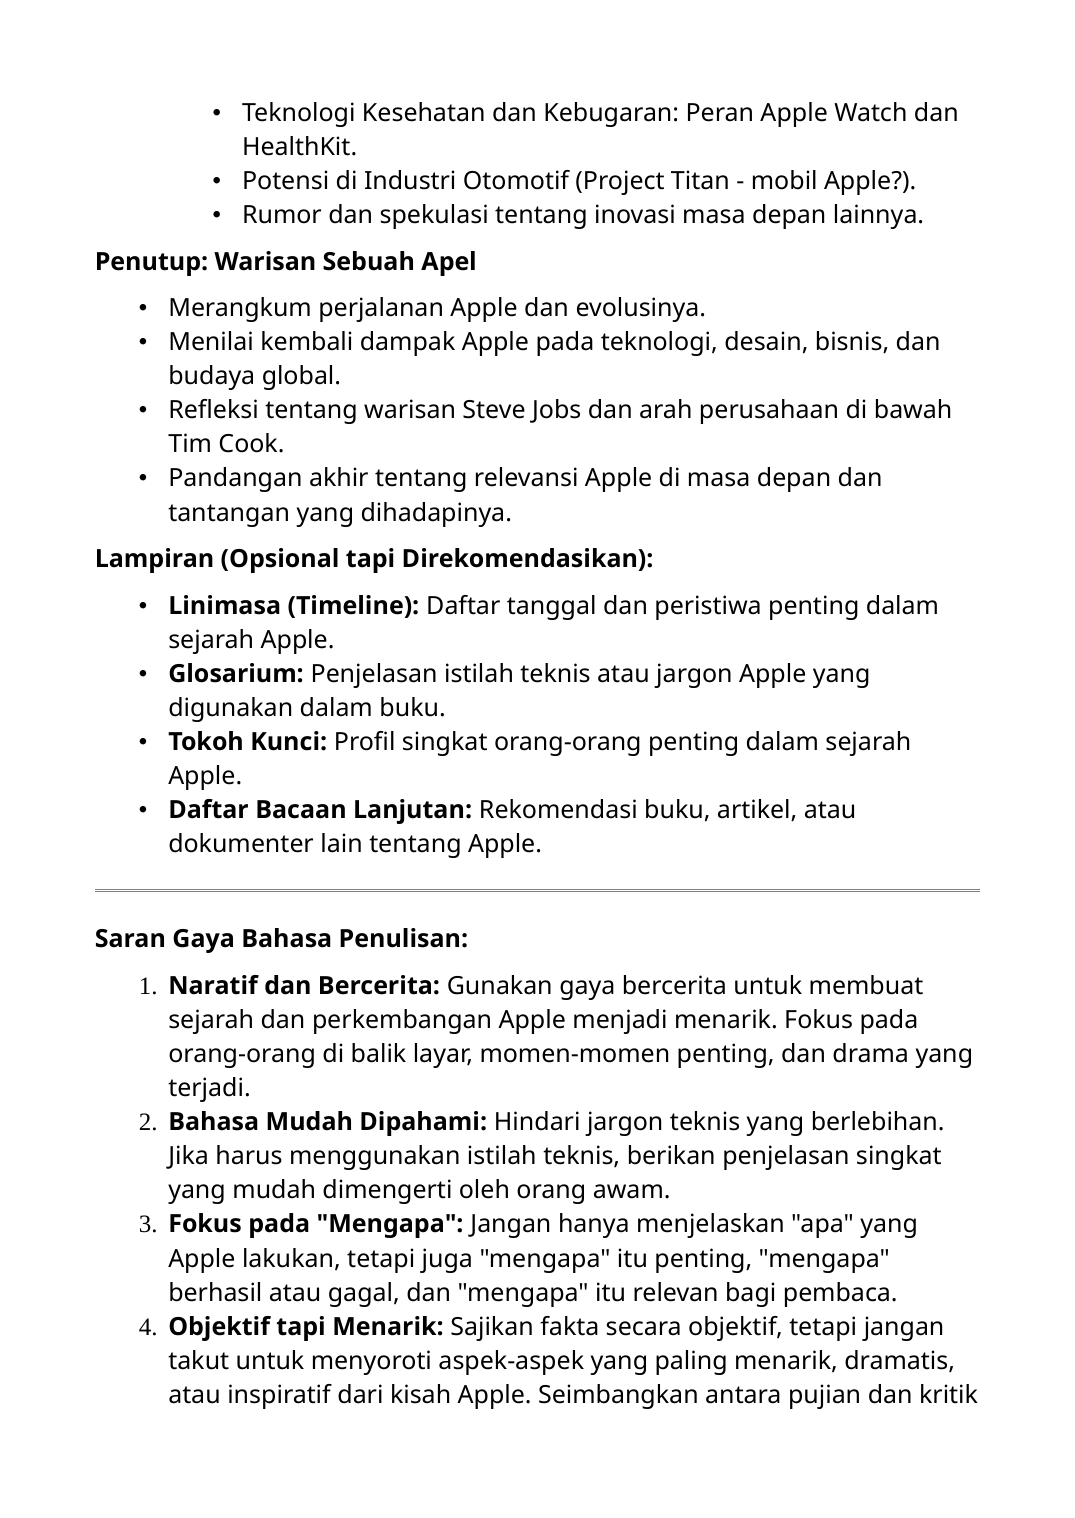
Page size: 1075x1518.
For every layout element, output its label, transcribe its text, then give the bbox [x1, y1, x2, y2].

list Potensi di Industri Otomotif (Project Titan - mobil Apple?). [212, 163, 980, 197]
list Merangkum perjalanan Apple dan evolusinya. [139, 290, 980, 324]
text Lampiran (Opsional tapi Direkomendasikan): [94, 541, 980, 575]
list Bahasa Mudah Dipahami: Hindari jargon teknis yang berlebihan. Jika harus menggunakan istilah teknis, berikan penjelasan singkat yang mudah dimengerti oleh orang awam. [139, 1104, 980, 1206]
text Penutup: Warisan Sebuah Apel [94, 243, 980, 277]
list Linimasa (Timeline): Daftar tanggal dan peristiwa penting dalam sejarah Apple. [139, 587, 980, 655]
list Rumor dan spekulasi tentang inovasi masa depan lainnya. [212, 197, 980, 231]
list Pandangan akhir tentang relevansi Apple di masa depan dan tantangan yang dihadapinya. [139, 460, 980, 528]
list Naratif dan Bercerita: Gunakan gaya bercerita untuk membuat sejarah dan perkembangan Apple menjadi menarik. Fokus pada orang-orang di balik layar, momen-momen penting, dan drama yang terjadi. [139, 968, 980, 1104]
list Menilai kembali dampak Apple pada teknologi, desain, bisnis, dan budaya global. [139, 324, 980, 392]
list Refleksi tentang warisan Steve Jobs dan arah perusahaan di bawah Tim Cook. [139, 392, 980, 460]
list Objektif tapi Menarik: Sajikan fakta secara objektif, tetapi jangan takut untuk menyoroti aspek-aspek yang paling menarik, dramatis, atau inspiratif dari kisah Apple. Seimbangkan antara pujian dan kritik [139, 1308, 980, 1411]
text Saran Gaya Bahasa Penulisan: [94, 921, 980, 955]
list Daftar Bacaan Lanjutan: Rekomendasi buku, artikel, atau dokumenter lain tentang Apple. [139, 792, 980, 860]
list Fokus pada "Mengapa": Jangan hanya menjelaskan "apa" yang Apple lakukan, tetapi juga "mengapa" itu penting, "mengapa" berhasil atau gagal, dan "mengapa" itu relevan bagi pembaca. [139, 1206, 980, 1308]
list Teknologi Kesehatan dan Kebugaran: Peran Apple Watch dan HealthKit. [212, 94, 980, 163]
list Tokoh Kunci: Profil singkat orang-orang penting dalam sejarah Apple. [139, 723, 980, 792]
list Glosarium: Penjelasan istilah teknis atau jargon Apple yang digunakan dalam buku. [139, 655, 980, 723]
